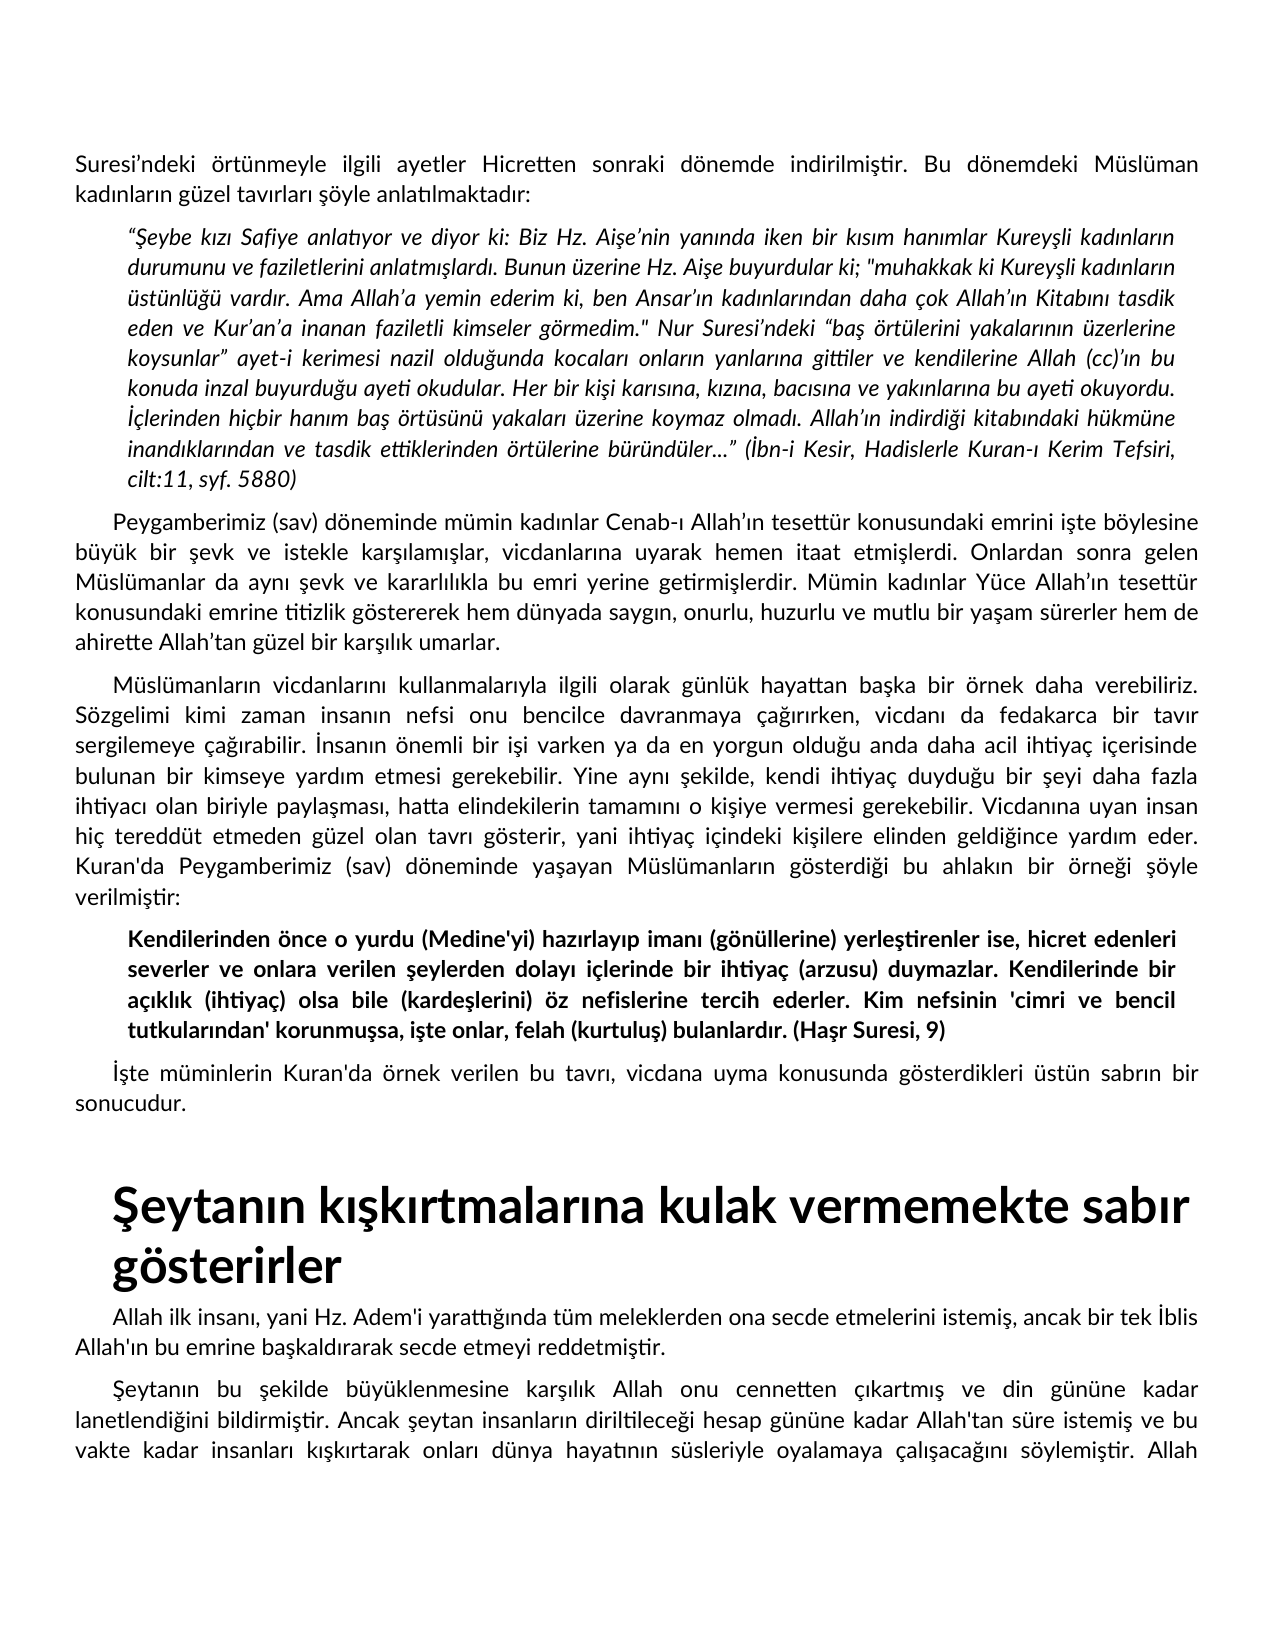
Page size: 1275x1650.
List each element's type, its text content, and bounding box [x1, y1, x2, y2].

text Allah ilk insanı, yani Hz. Adem'i yarattığında tüm meleklerden ona secde etmelerini istemiş, ancak bir tek İblis Allah'ın bu emrine başkaldırarak secde etmeyi reddetmiştir. [75, 1302, 1200, 1360]
text Kendilerinden önce o yurdu (Medine'yi) hazırlayıp imanı (gönüllerine) yerleştirenler ise, hicret edenleri severler ve onlara verilen şeylerden dolayı içlerinde bir ihtiyaç (arzusu) duymazlar. Kendilerinde bir açıklık (ihtiyaç) olsa bile (kardeşlerini) öz nefislerine tercih ederler. Kim nefsinin 'cimri ve bencil tutkularından' korunmuşsa, işte onlar, felah (kurtuluş) bulanlardır. (Haşr Suresi, 9) [127, 925, 1177, 1043]
text Peygamberimiz (sav) döneminde mümin kadınlar Cenab-ı Allah’ın tesettür konusundaki emrini işte böylesine büyük bir şevk ve istekle karşılamışlar, vicdanlarına uyarak hemen itaat etmişlerdi. Onlardan sonra gelen Müslümanlar da aynı şevk ve kararlılıkla bu emri yerine getirmişlerdir. Mümin kadınlar Yüce Allah’ın tesettür konusundaki emrine titizlik göstererek hem dünyada saygın, onurlu, huzurlu ve mutlu bir yaşam sürerler hem de ahirette Allah’tan güzel bir karşılık umarlar. [75, 507, 1200, 656]
subtitle Şeytanın kışkırtmalarına kulak vermemekte sabır gösterirler [112, 1174, 1200, 1294]
text Şeytanın bu şekilde büyüklenmesine karşılık Allah onu cennetten çıkartmış ve din gününe kadar lanetlendiğini bildirmiştir. Ancak şeytan insanların diriltileceği hesap gününe kadar Allah'tan süre istemiş ve bu vakte kadar insanları kışkırtarak onları dünya hayatının süsleriyle oyalamaya çalışacağını söylemiştir. Allah [75, 1375, 1200, 1463]
text Suresi’ndeki örtünmeyle ilgili ayetler Hicretten sonraki dönemde indirilmiştir. Bu dönemdeki Müslüman kadınların güzel tavırları şöyle anlatılmaktadır: [75, 150, 1200, 208]
text İşte müminlerin Kuran'da örnek verilen bu tavrı, vicdana uyma konusunda gösterdikleri üstün sabrın bir sonucudur. [75, 1058, 1200, 1116]
text “Şeybe kızı Safiye anlatıyor ve diyor ki: Biz Hz. Aişe’nin yanında iken bir kısım hanımlar Kureyşli kadınların durumunu ve faziletlerini anlatmışlardı. Bunun üzerine Hz. Aişe buyurdular ki; "muhakkak ki Kureyşli kadınların üstünlüğü vardır. Ama Allah’a yemin ederim ki, ben Ansar’ın kadınlarından daha çok Allah’ın Kitabını tasdik eden ve Kur’an’a inanan faziletli kimseler görmedim." Nur Suresi’ndeki “baş örtülerini yakalarının üzerlerine koysunlar” ayet-i kerimesi nazil olduğunda kocaları onların yanlarına gittiler ve kendilerine Allah (cc)’ın bu konuda inzal buyurduğu ayeti okudular. Her bir kişi karısına, kızına, bacısına ve yakınlarına bu ayeti okuyordu. İçlerinden hiçbir hanım baş örtüsünü yakaları üzerine koymaz olmadı. Allah’ın indirdiği kitabındaki hükmüne inandıklarından ve tasdik ettiklerinden örtülerine büründüler...” (İbn-i Kesir, Hadislerle Kuran-ı Kerim Tefsiri, cilt:11, syf. 5880) [127, 223, 1177, 492]
text Müslümanların vicdanlarını kullanmalarıyla ilgili olarak günlük hayattan başka bir örnek daha verebiliriz. Sözgelimi kimi zaman insanın nefsi onu bencilce davranmaya çağırırken, vicdanı da fedakarca bir tavır sergilemeye çağırabilir. İnsanın önemli bir işi varken ya da en yorgun olduğu anda daha acil ihtiyaç içerisinde bulunan bir kimseye yardım etmesi gerekebilir. Yine aynı şekilde, kendi ihtiyaç duyduğu bir şeyi daha fazla ihtiyacı olan biriyle paylaşması, hatta elindekilerin tamamını o kişiye vermesi gerekebilir. Vicdanına uyan insan hiç tereddüt etmeden güzel olan tavrı gösterir, yani ihtiyaç içindeki kişilere elinden geldiğince yardım eder. Kuran'da Peygamberimiz (sav) döneminde yaşayan Müslümanların gösterdiği bu ahlakın bir örneği şöyle verilmiştir: [75, 671, 1200, 910]
